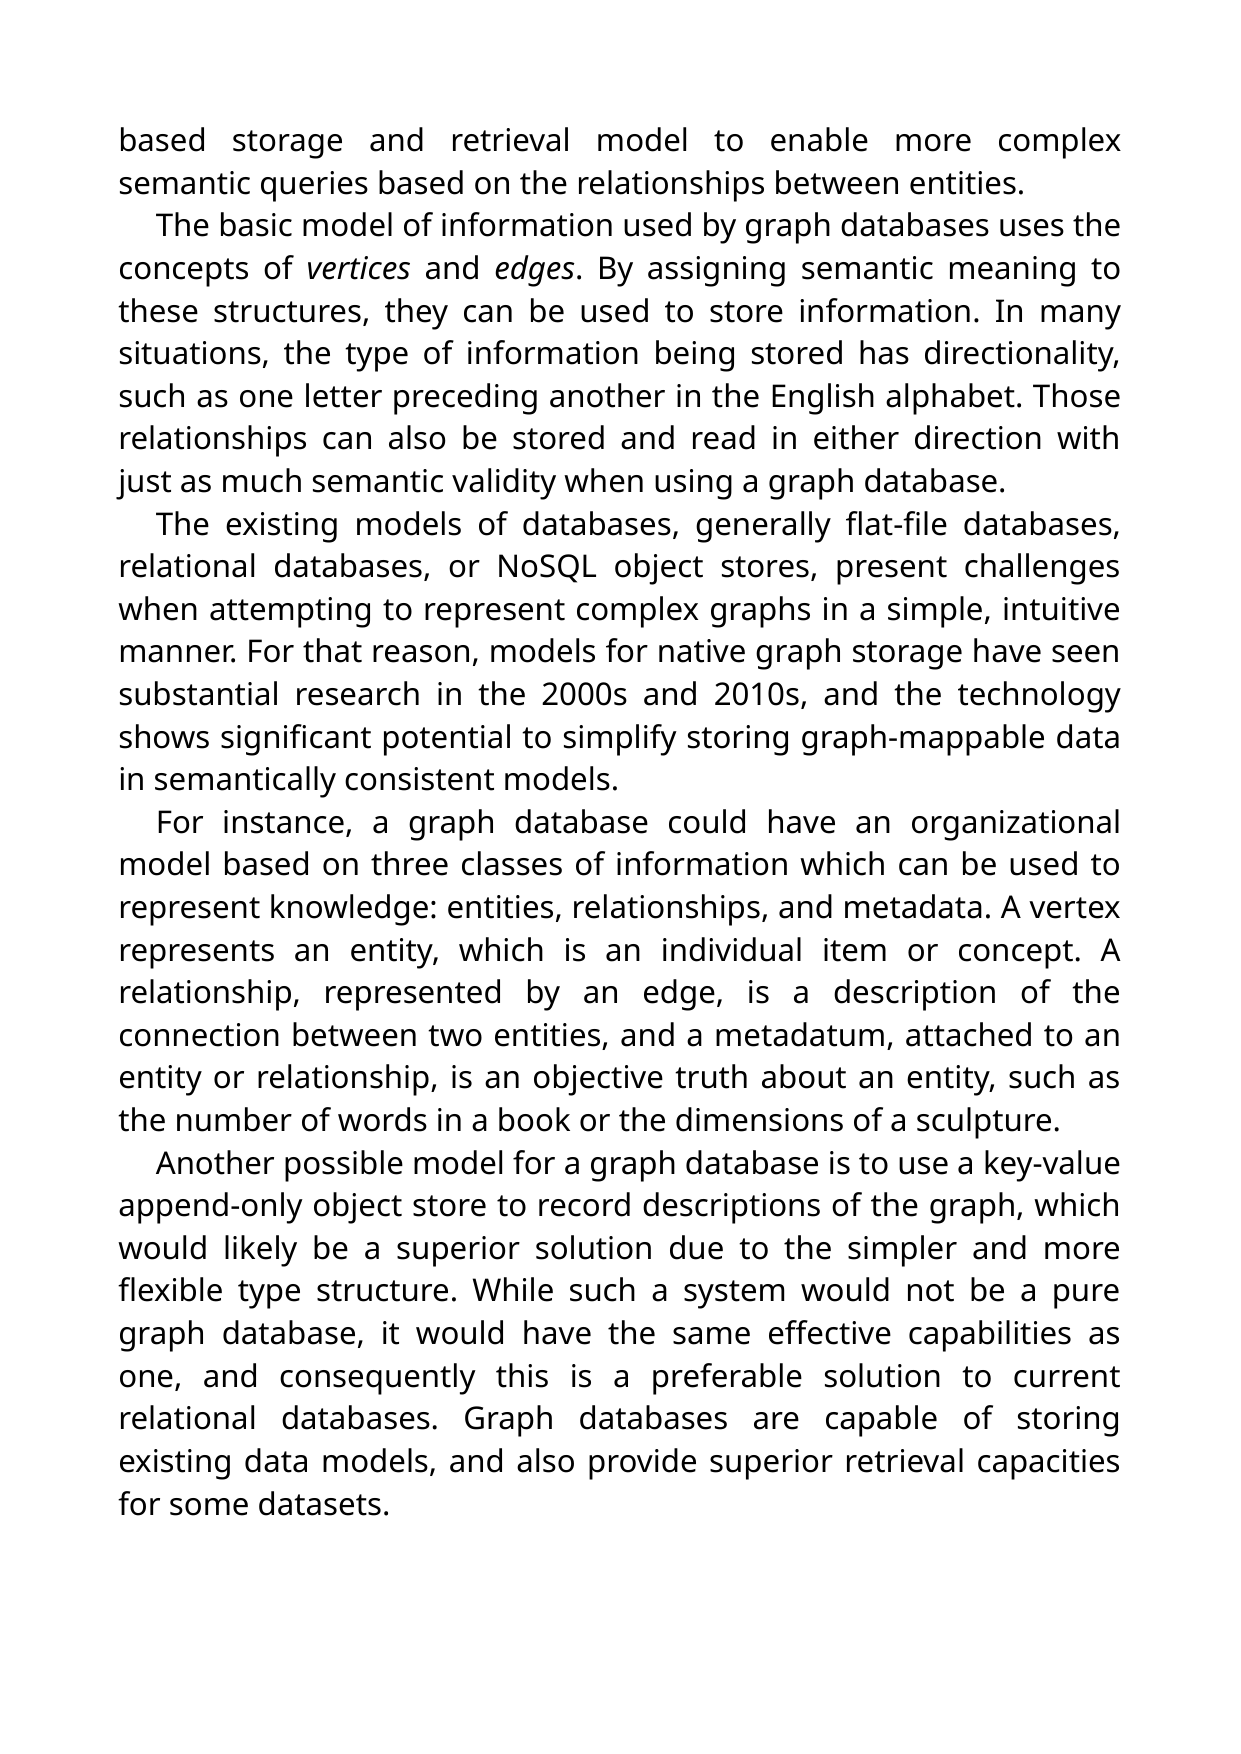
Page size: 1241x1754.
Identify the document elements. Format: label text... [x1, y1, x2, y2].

text Another possible model for a graph database is to use a key-value append-only object store to record descriptions of the graph, which would likely be a superior solution due to the simpler and more flexible type structure. While such a system would not be a pure graph database, it would have the same effective capabilities as one, and consequently this is a preferable solution to current relational databases. Graph databases are capable of storing existing data models, and also provide superior retrieval capacities for some datasets. [118, 1141, 1122, 1524]
text based storage and retrieval model to enable more complex semantic queries based on the relationships between entities. [118, 118, 1122, 203]
text The existing models of databases, generally flat-file databases, relational databases, or NoSQL object stores, present challenges when attempting to represent complex graphs in a simple, intuitive manner. For that reason, models for native graph storage have seen substantial research in the 2000s and 2010s, and the technology shows significant potential to simplify storing graph-mappable data in semantically consistent models. [118, 502, 1122, 800]
text For instance, a graph database could have an organizational model based on three classes of information which can be used to represent knowledge: entities, relationships, and metadata. A vertex represents an entity, which is an individual item or concept. A relationship, represented by an edge, is a description of the connection between two entities, and a metadatum, attached to an entity or relationship, is an objective truth about an entity, such as the number of words in a book or the dimensions of a sculpture. [118, 800, 1122, 1141]
text The basic model of information used by graph databases uses the concepts of vertices and edges. By assigning semantic meaning to these structures, they can be used to store information. In many situations, the type of information being stored has directionality, such as one letter preceding another in the English alphabet. Those relationships can also be stored and read in either direction with just as much semantic validity when using a graph database. [118, 203, 1122, 502]
